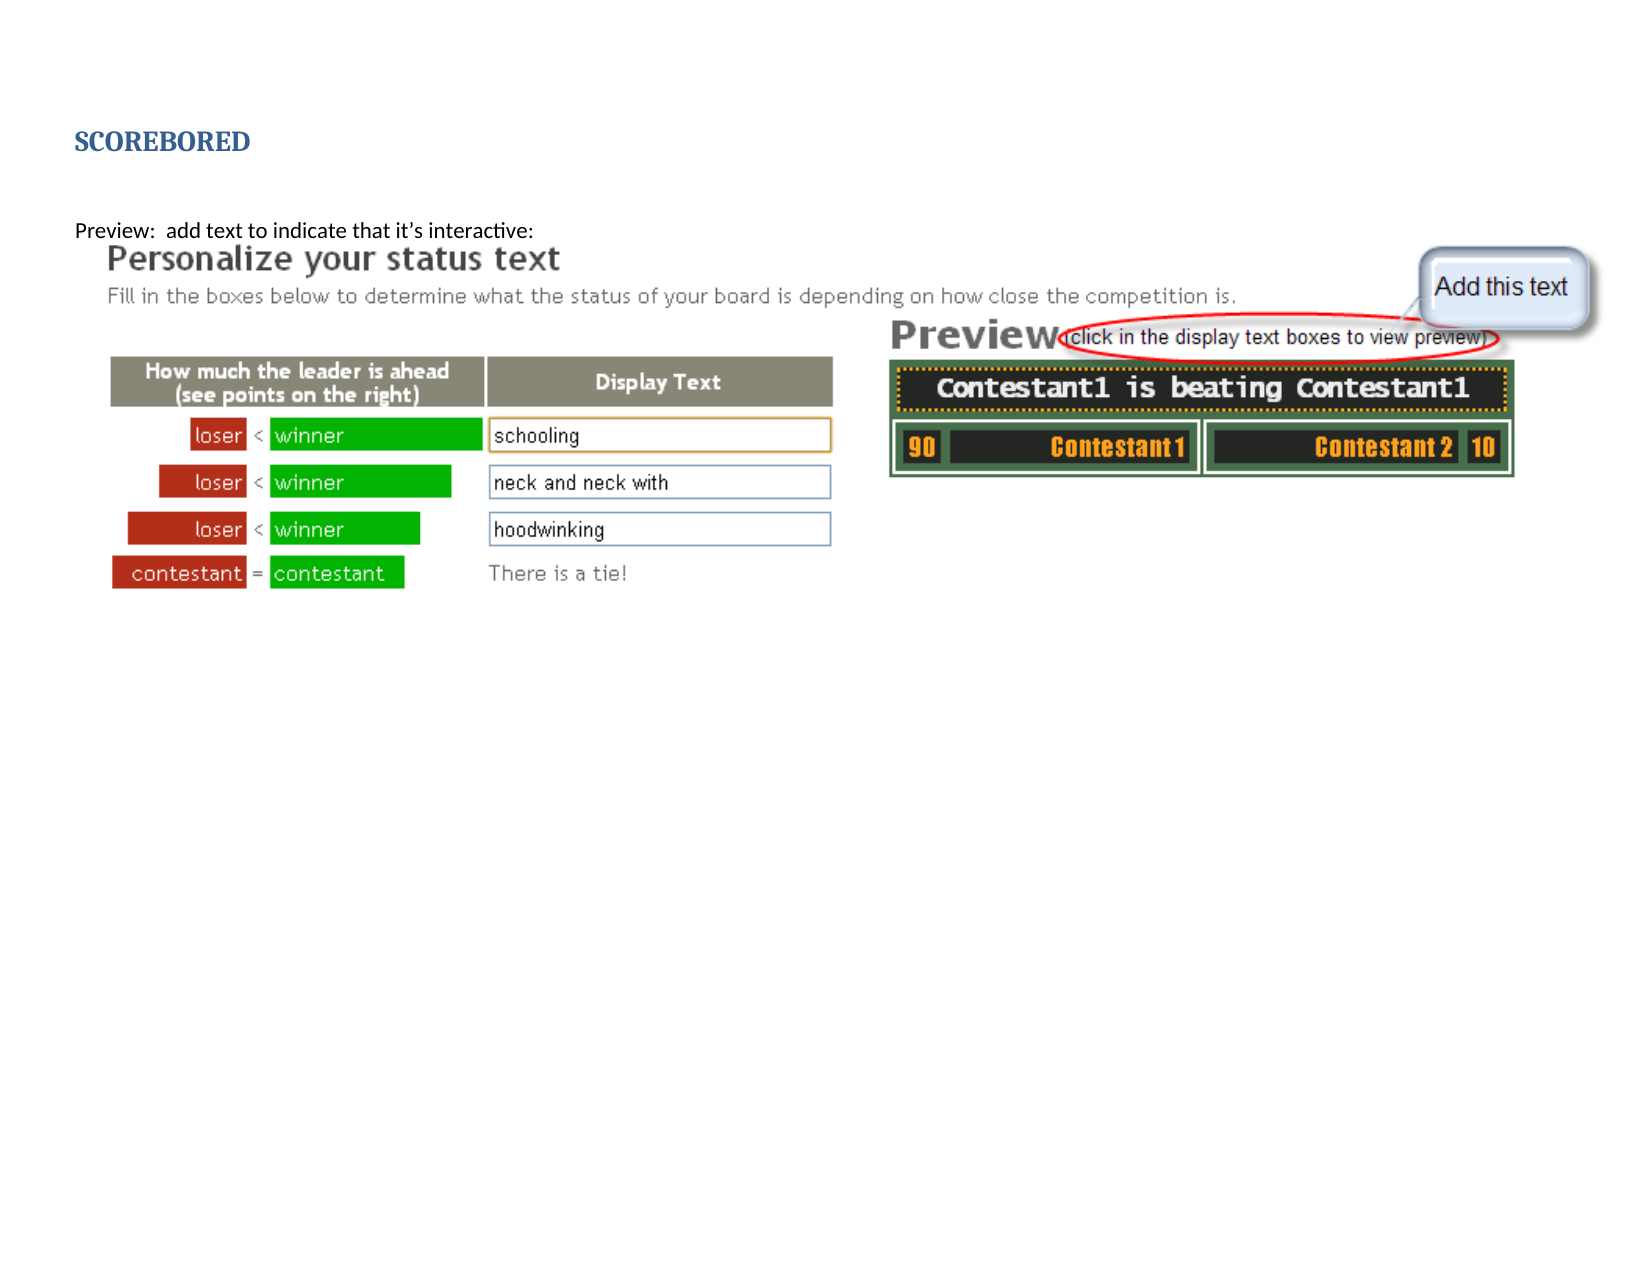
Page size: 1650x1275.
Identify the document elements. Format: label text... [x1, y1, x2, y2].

text Preview: add text to indicate that it’s interactive: [75, 217, 1575, 244]
subtitle SCOREBORED [75, 125, 1575, 158]
